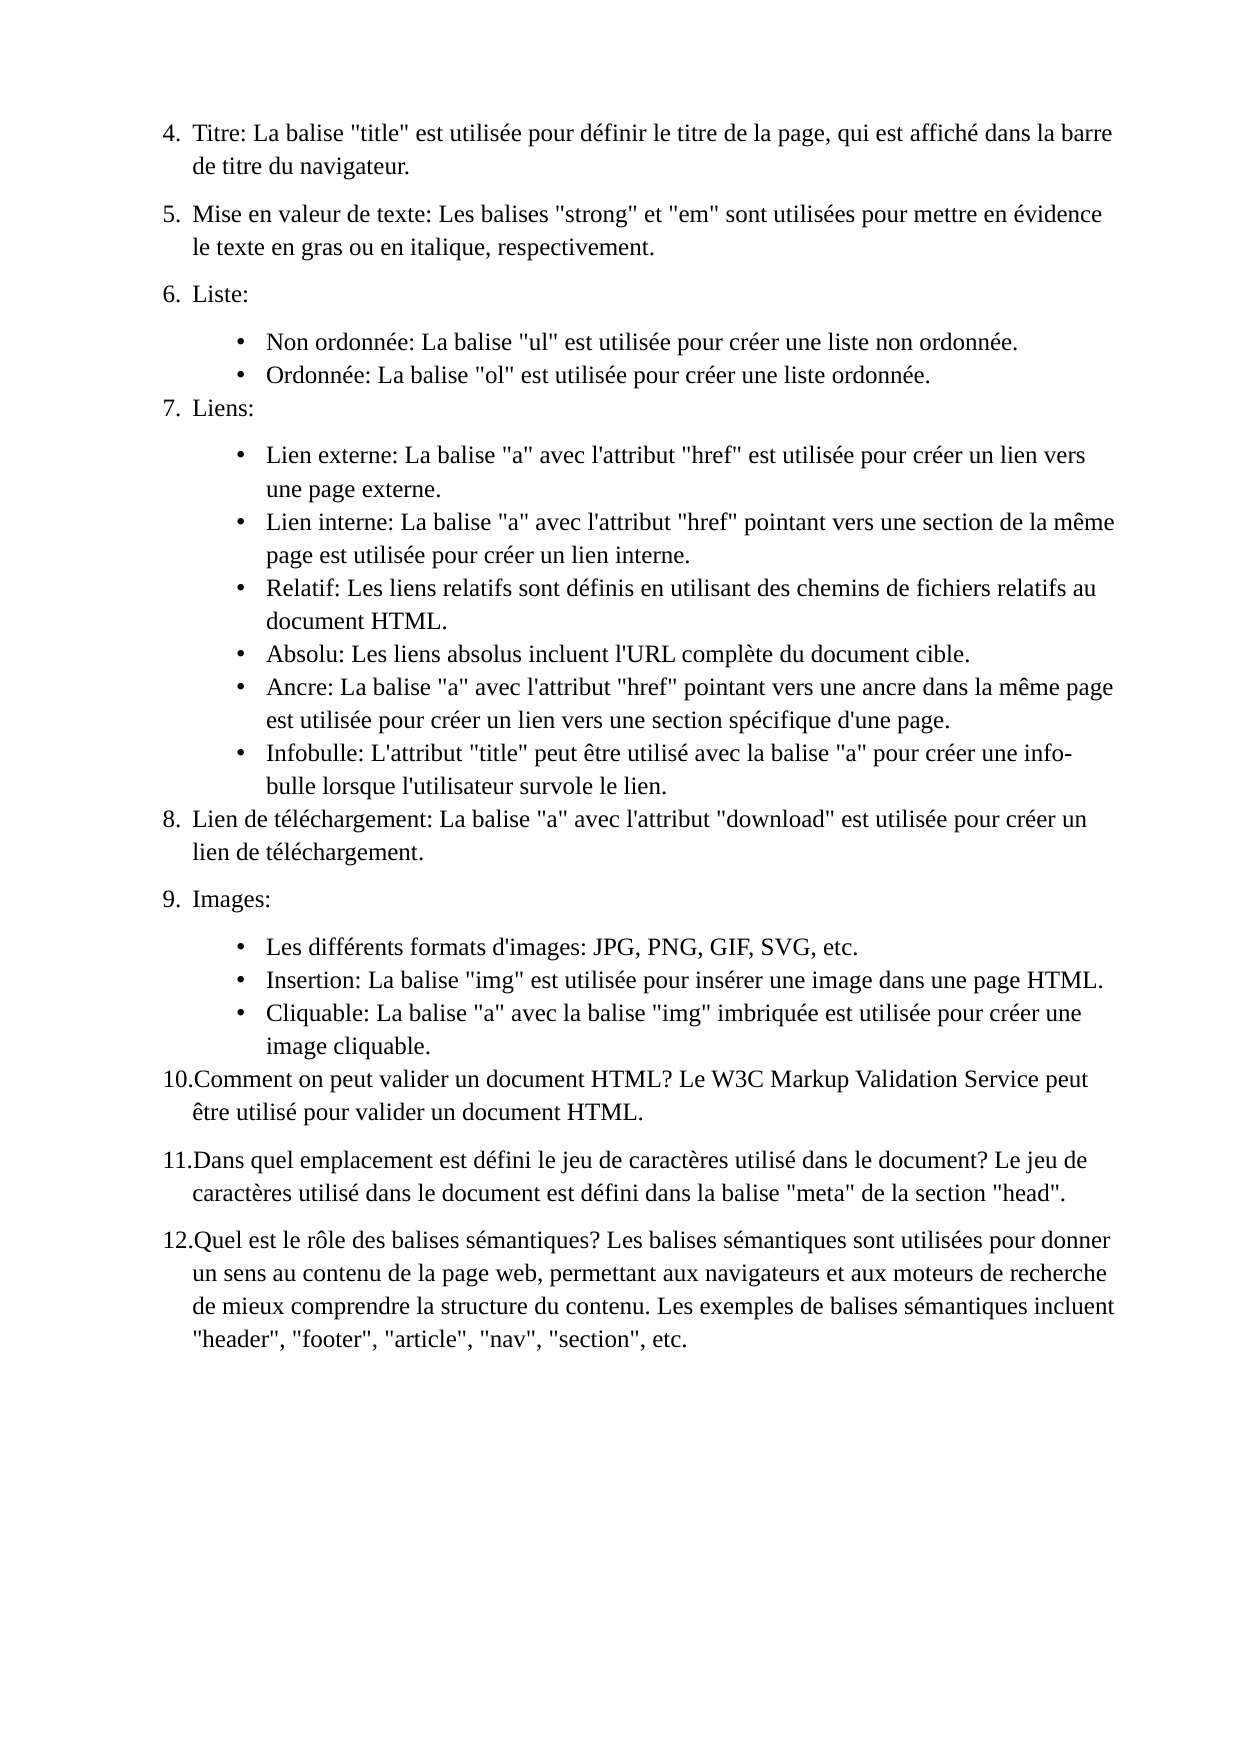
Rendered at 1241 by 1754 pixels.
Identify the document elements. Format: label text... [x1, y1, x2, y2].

list Comment on peut valider un document HTML? Le W3C Markup Validation Service peut être utilisé pour valider un document HTML. [162, 1064, 1122, 1126]
list Cliquable: La balise "a" avec la balise "img" imbriquée est utilisée pour créer une image cliquable. [236, 998, 1122, 1060]
list Lien externe: La balise "a" avec l'attribut "href" est utilisée pour créer un lien vers une page externe. [236, 441, 1122, 502]
list Infobulle: L'attribut "title" peut être utilisé avec la balise "a" pour créer une info-bulle lorsque l'utilisateur survole le lien. [236, 738, 1122, 799]
list Titre: La balise "title" est utilisée pour définir le titre de la page, qui est affiché dans la barre de titre du navigateur. [162, 118, 1122, 180]
list Non ordonnée: La balise "ul" est utilisée pour créer une liste non ordonnée. [236, 327, 1122, 356]
list Relatif: Les liens relatifs sont définis en utilisant des chemins de fichiers relatifs au document HTML. [236, 573, 1122, 634]
list Lien interne: La balise "a" avec l'attribut "href" pointant vers une section de la même page est utilisée pour créer un lien interne. [236, 507, 1122, 568]
list Liste: [162, 279, 1122, 308]
list Images: [162, 884, 1122, 913]
list Mise en valeur de texte: Les balises "strong" et "em" sont utilisées pour mettre en évidence le texte en gras ou en italique, respectivement. [162, 199, 1122, 261]
list Liens: [162, 393, 1122, 422]
list Ordonnée: La balise "ol" est utilisée pour créer une liste ordonnée. [236, 360, 1122, 389]
list Lien de téléchargement: La balise "a" avec l'attribut "download" est utilisée pour créer un lien de téléchargement. [162, 804, 1122, 866]
list Ancre: La balise "a" avec l'attribut "href" pointant vers une ancre dans la même page est utilisée pour créer un lien vers une section spécifique d'une page. [236, 672, 1122, 733]
list Dans quel emplacement est défini le jeu de caractères utilisé dans le document? Le jeu de caractères utilisé dans le document est défini dans la balise "meta" de la section "head". [162, 1145, 1122, 1207]
list Quel est le rôle des balises sémantiques? Les balises sémantiques sont utilisées pour donner un sens au contenu de la page web, permettant aux navigateurs et aux moteurs de recherche de mieux comprendre la structure du contenu. Les exemples de balises sémantiques incluent "header", "footer", "article", "nav", "section", etc. [162, 1225, 1122, 1353]
list Insertion: La balise "img" est utilisée pour insérer une image dans une page HTML. [236, 965, 1122, 994]
list Les différents formats d'images: JPG, PNG, GIF, SVG, etc. [236, 932, 1122, 961]
list Absolu: Les liens absolus incluent l'URL complète du document cible. [236, 639, 1122, 667]
